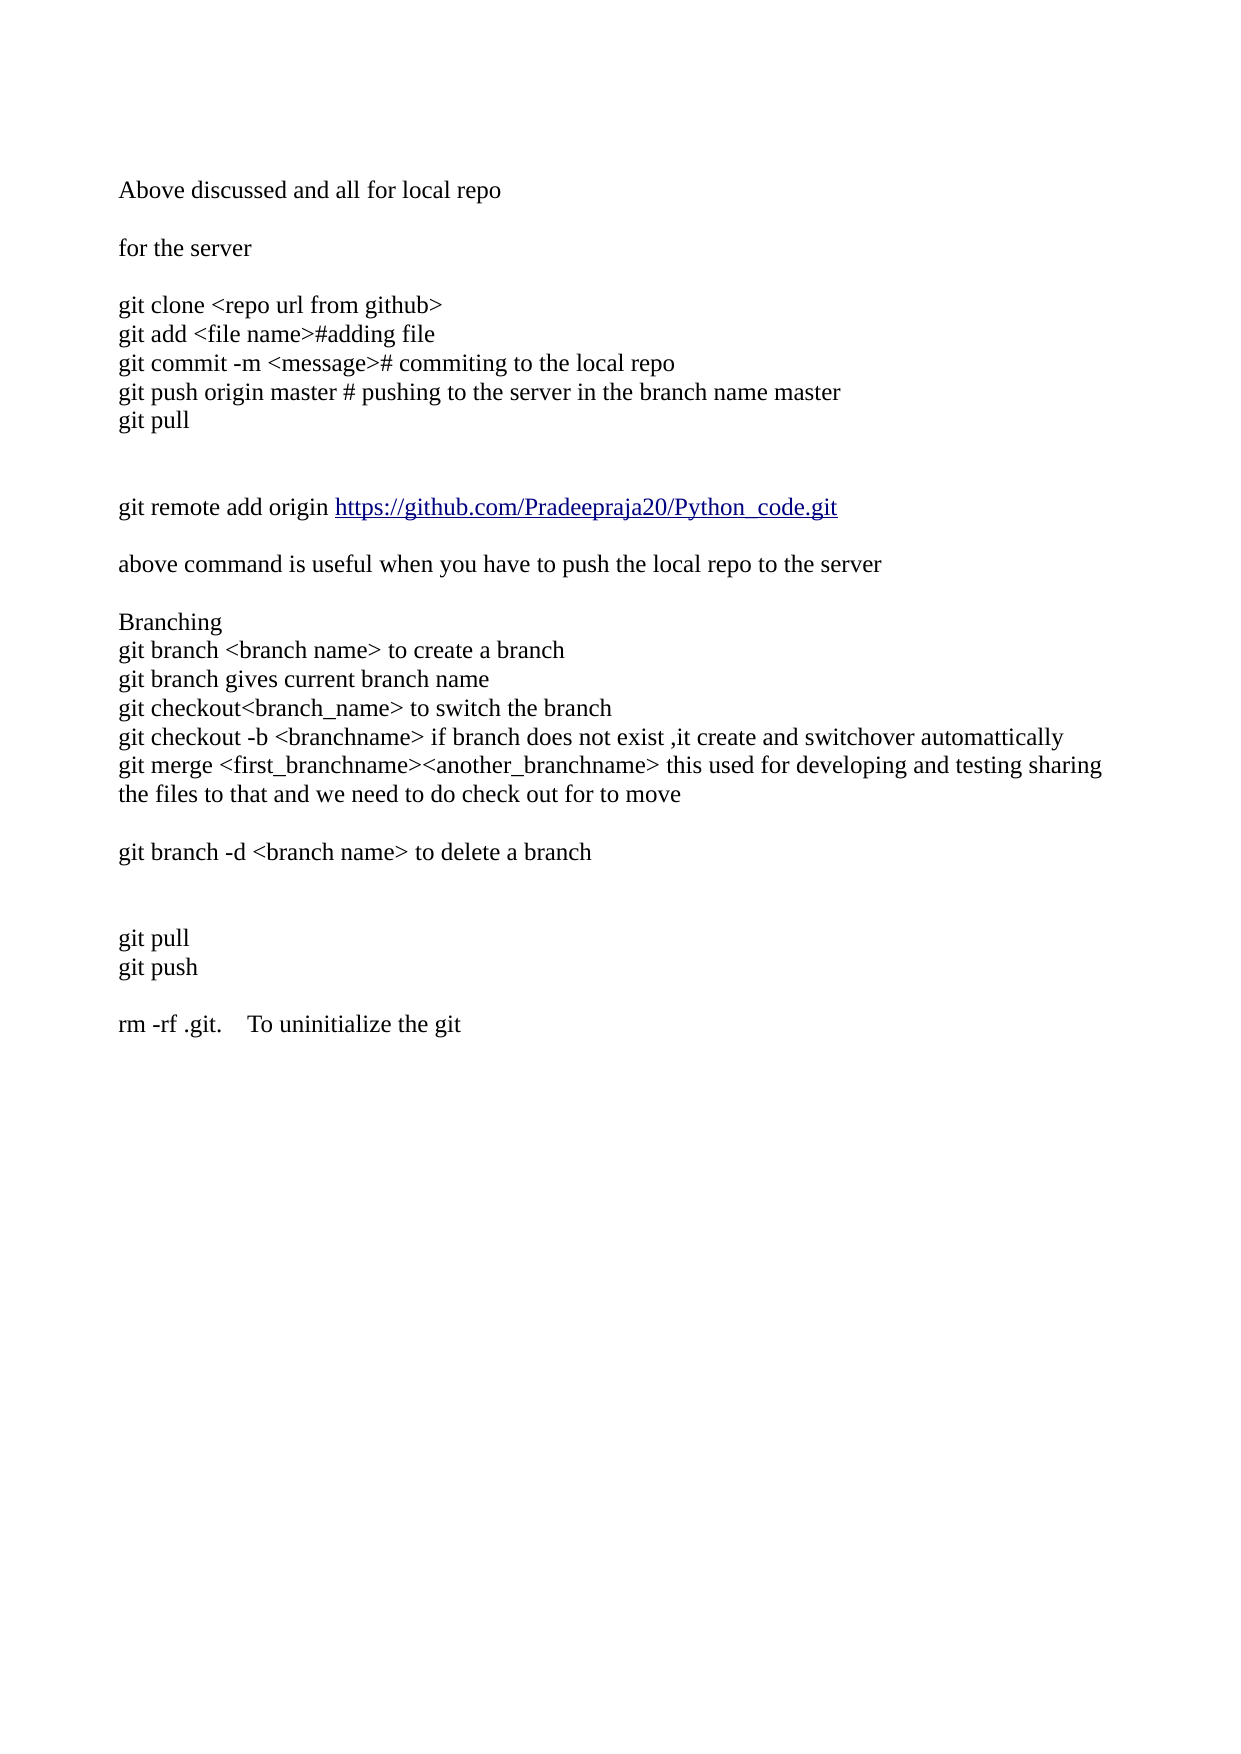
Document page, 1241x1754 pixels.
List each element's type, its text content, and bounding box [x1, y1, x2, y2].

text git push origin master # pushing to the server in the branch name master [118, 377, 1122, 406]
text git pull [118, 406, 1122, 434]
text for the server [118, 233, 1122, 262]
text rm -rf .git. To uninitialize the git [118, 1009, 1122, 1038]
text git add <file name>#adding file [118, 319, 1122, 348]
text above command is useful when you have to push the local repo to the server [118, 549, 1122, 578]
text Branching [118, 607, 1122, 636]
text git branch gives current branch name [118, 664, 1122, 693]
text git push [118, 952, 1122, 981]
text git pull [118, 923, 1122, 952]
text git checkout<branch_name> to switch the branch [118, 693, 1122, 722]
text git branch -d <branch name> to delete a branch [118, 837, 1122, 866]
text git commit -m <message># commiting to the local repo [118, 348, 1122, 377]
text Above discussed and all for local repo [118, 176, 1122, 204]
text git clone <repo url from github> [118, 291, 1122, 319]
text git merge <first_branchname><another_branchname> this used for developing and testing sharing the files to that and we need to do check out for to move [118, 751, 1122, 808]
text git checkout -b <branchname> if branch does not exist ,it create and switchover automattically [118, 722, 1122, 751]
text git remote add origin https://github.com/Pradeepraja20/Python_code.git [118, 492, 1122, 521]
text git branch <branch name> to create a branch [118, 636, 1122, 664]
